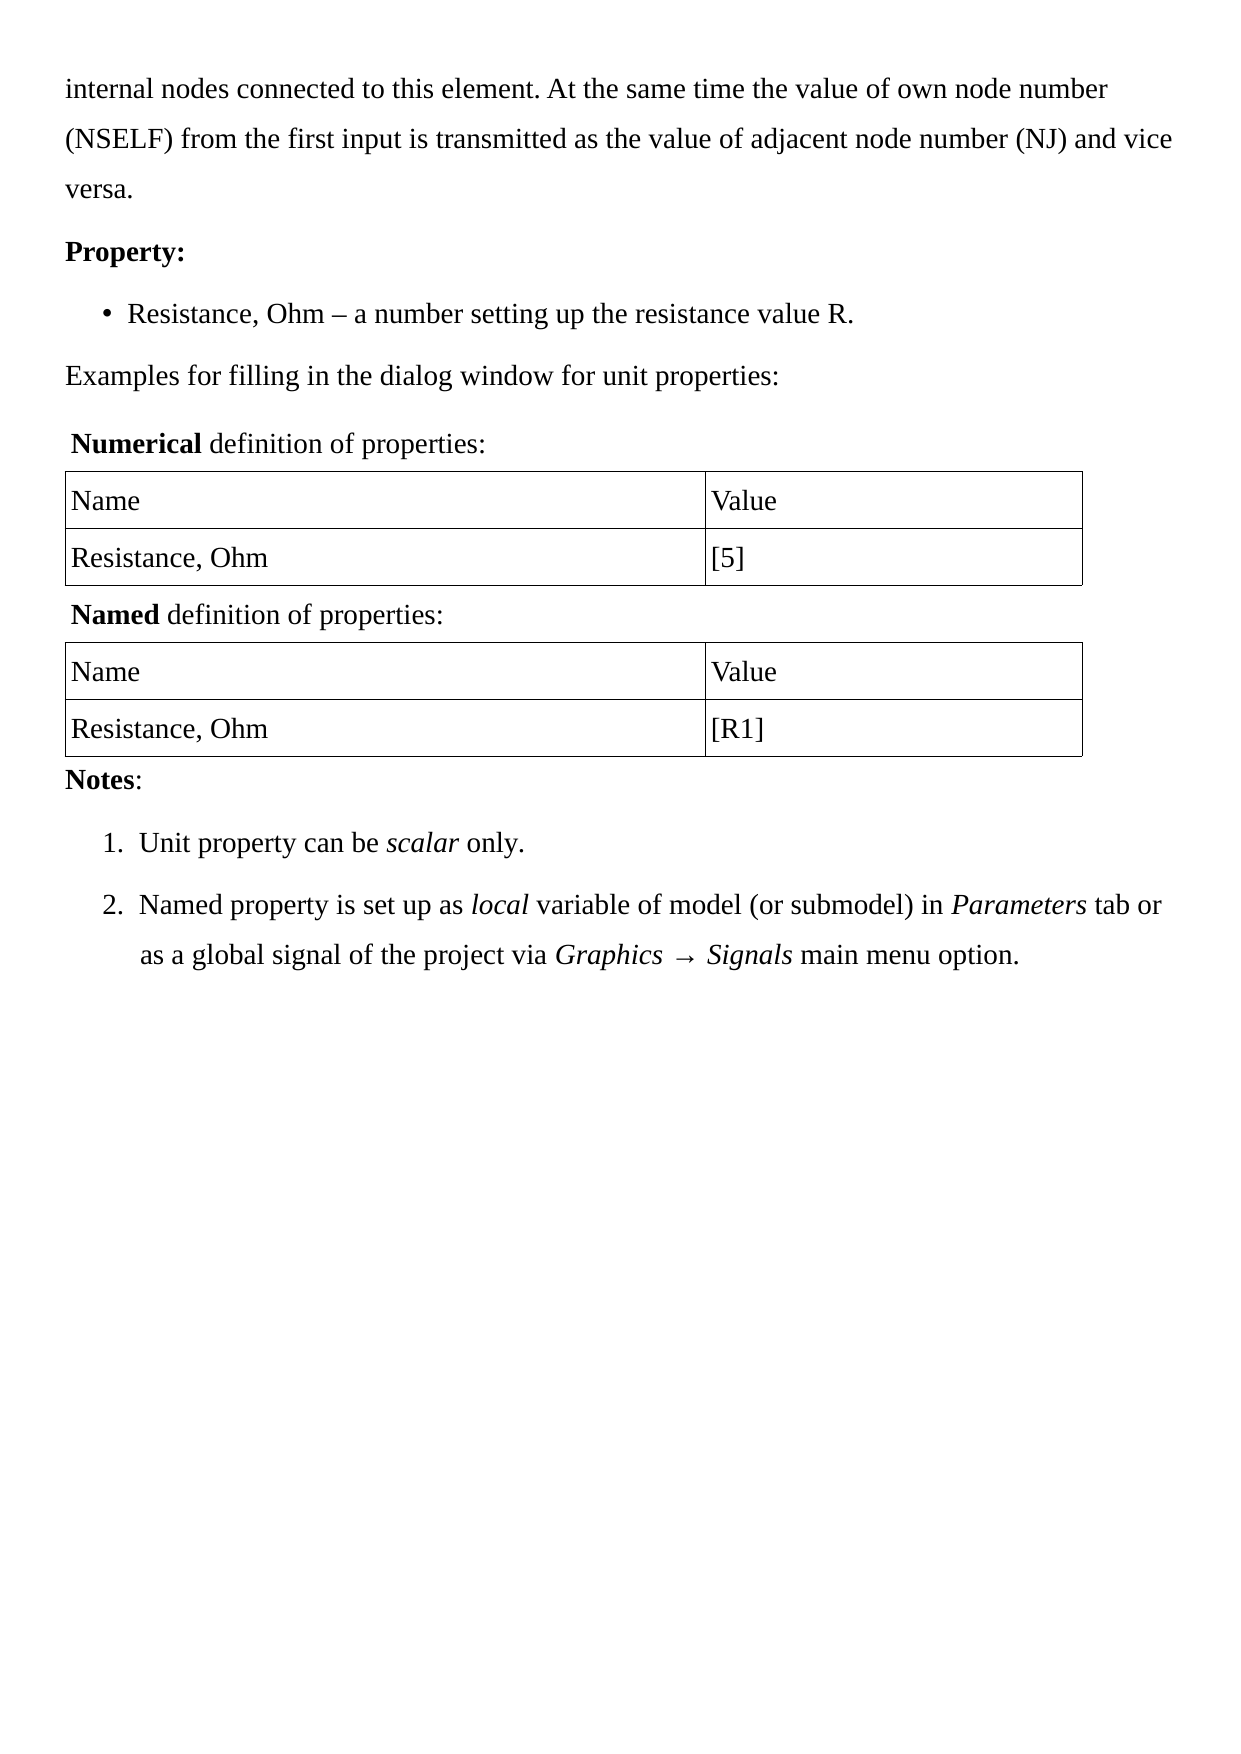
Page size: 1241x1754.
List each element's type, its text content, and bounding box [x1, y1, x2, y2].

table_cell Name [66, 472, 705, 528]
table_cell Named definition of properties: [65, 586, 1082, 642]
table_cell Resistance, Ohm [66, 700, 705, 756]
table_cell Resistance, Ohm [66, 529, 705, 585]
table_cell Name [66, 643, 705, 699]
table_cell Value [706, 643, 1082, 699]
table_cell Value [706, 472, 1082, 528]
table_cell [5] [706, 529, 1082, 585]
table_cell [R1] [706, 700, 1082, 756]
table_cell The unit represents a linear resistance model described by the Ohm's law: , where: is potentials of nodes this element is connected to; is for resistance value; is for current through element. Internal structure of the unit is given in Figure 1: Figure 1 – Internal structure of unit “Linear electric resistance” This unit by means of indirect connection generating units transmits conductivity values (KJ), which are calculated as 1/R, and values of currents (Isrc), equal to zero, to electric circuit internal nodes connected to this element. At the same time the value of own node number (NSELF) from the first input is transmitted as the value of adjacent node number (NJ) and vice versa. Property: Resistance, Ohm – a number setting up the resistance value R. Examples for filling in the dialog window for unit properties: Notes: Unit property can be scalar only. Named property is set up as local variable of model (or submodel) in Parameters tab or as a global signal of the project via Graphics → Signals main menu option. [59, 59, 1181, 983]
table_header Numerical definition of properties: [65, 414, 1082, 471]
